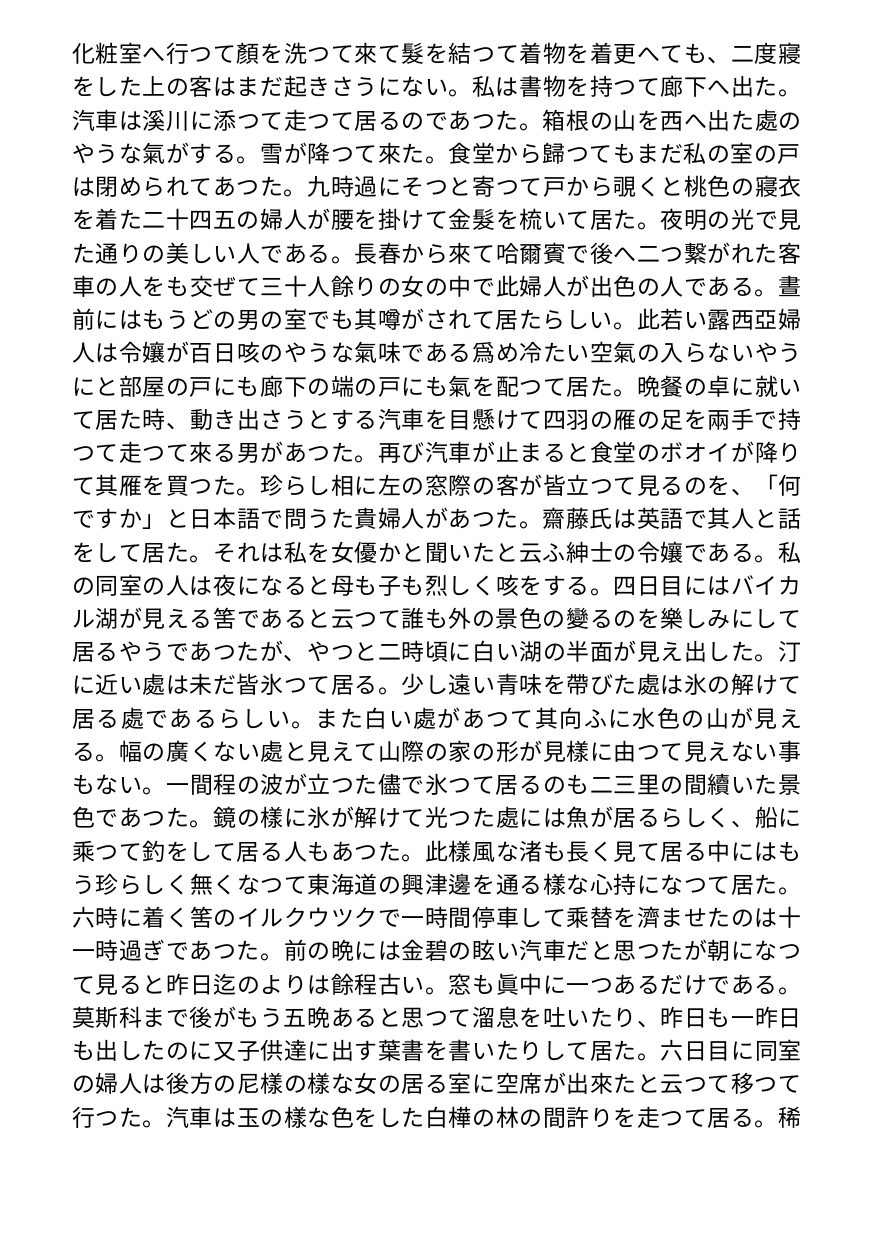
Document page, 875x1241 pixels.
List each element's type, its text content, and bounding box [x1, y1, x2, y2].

text 化粧室へ行つて顏を洗つて來て髮を結つて着物を着更へても、二度寢をした上の客はまだ起きさうにない。私は書物を持つて廊下へ出た。汽車は溪川に添つて走つて居るのであつた。箱根の山を西へ出た處のやうな氣がする。雪が降つて來た。食堂から歸つてもまだ私の室の戸は閉められてあつた。九時過にそつと寄つて戸から覗くと桃色の寢衣を着た二十四五の婦人が腰を掛けて金髮を梳いて居た。夜明の光で見た通りの美しい人である。長春から來て哈爾賓で後へ二つ繋がれた客車の人をも交ぜて三十人餘りの女の中で此婦人が出色の人である。晝前にはもうどの男の室でも其噂がされて居たらしい。此若い露西亞婦人は令孃が百日咳のやうな氣味である爲め冷たい空氣の入らないやうにと部屋の戸にも廊下の端の戸にも氣を配つて居た。晩餐の卓に就いて居た時、動き出さうとする汽車を目懸けて四羽の雁の足を兩手で持つて走つて來る男があつた。再び汽車が止まると食堂のボオイが降りて其雁を買つた。珍らし相に左の窓際の客が皆立つて見るのを、「何ですか」と日本語で問うた貴婦人があつた。齋藤氏は英語で其人と話をして居た。それは私を女優かと聞いたと云ふ紳士の令孃である。私の同室の人は夜になると母も子も烈しく咳をする。四日目にはバイカル湖が見える筈であると云つて誰も外の景色の變るのを樂しみにして居るやうであつたが、やつと二時頃に白い湖の半面が見え出した。汀に近い處は未だ皆氷つて居る。少し遠い青味を帶びた處は氷の解けて居る處であるらしい。また白い處があつて其向ふに水色の山が見える。幅の廣くない處と見えて山際の家の形が見樣に由つて見えない事もない。一間程の波が立つた儘で氷つて居るのも二三里の間續いた景色であつた。鏡の樣に氷が解けて光つた處には魚が居るらしく、船に乘つて釣をして居る人もあつた。此樣風な渚も長く見て居る中にはもう珍らしく無くなつて東海道の興津邊を通る樣な心持になつて居た。六時に着く筈のイルクウツクで一時間停車して乘替を濟ませたのは十一時過ぎであつた。前の晩には金碧の眩い汽車だと思つたが朝になつて見ると昨日迄のよりは餘程古い。窓も眞中に一つあるだけである。莫斯科まで後がもう五晩あると思つて溜息を吐いたり、昨日も一昨日も出したのに又子供達に出す葉書を書いたりして居た。六日目に同室の婦人は後方の尼樣の樣な女の居る室に空席が出來たと云つて移つて行つた。汽車は玉の樣な色をした白樺の林の間許りを走つて居る。稀 [72, 36, 802, 1133]
